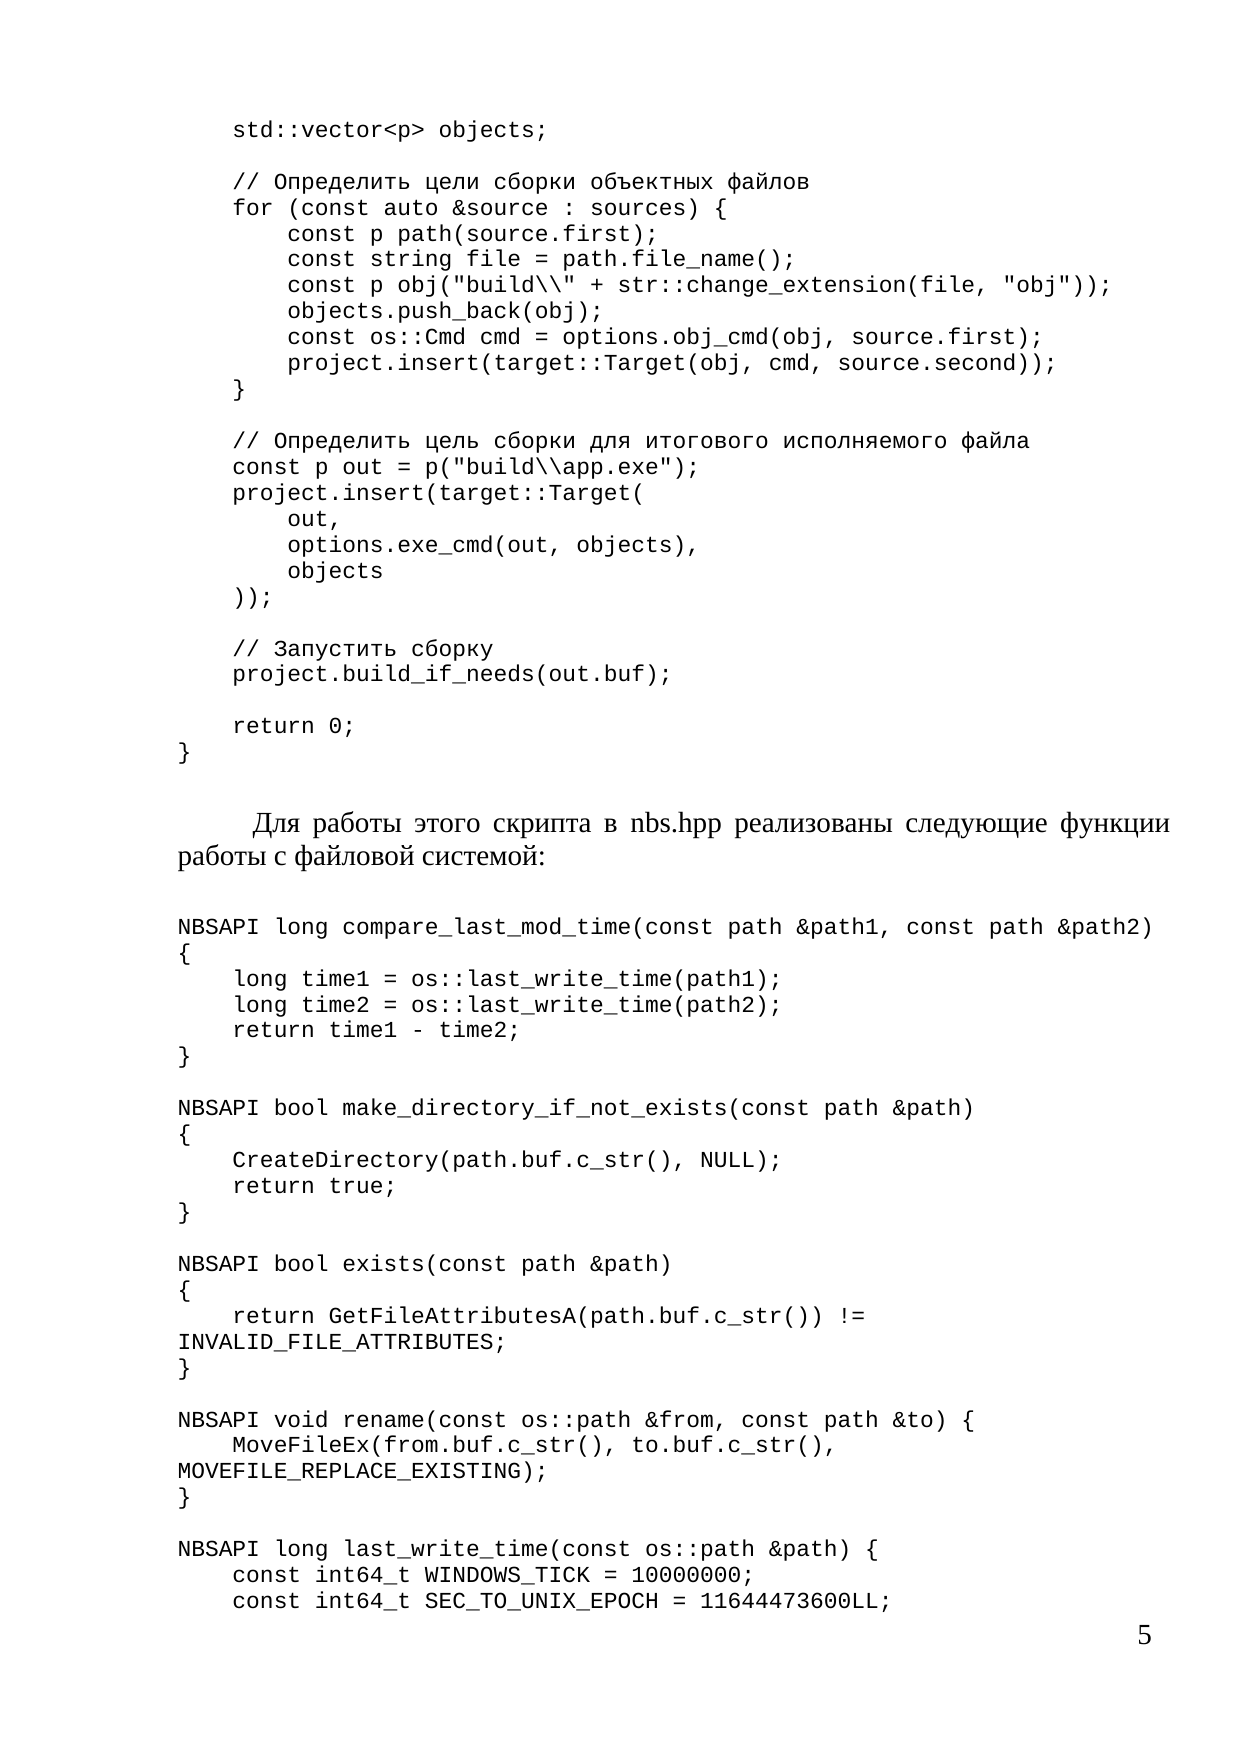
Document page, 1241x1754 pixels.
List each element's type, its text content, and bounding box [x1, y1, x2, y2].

text )); [177, 585, 1170, 611]
text for (const auto &source : sources) { [177, 196, 1170, 222]
text } [177, 1200, 1170, 1226]
text // Запустить сборку [177, 637, 1170, 663]
text } [177, 1486, 1170, 1512]
text } [177, 1045, 1170, 1071]
text const int64_t SEC_TO_UNIX_EPOCH = 11644473600LL; [177, 1589, 1170, 1615]
text NBSAPI long compare_last_mod_time(const path &path1, const path &path2) [177, 915, 1170, 941]
text // Определить цель сборки для итогового исполняемого файла [177, 429, 1170, 455]
text } [177, 741, 1170, 767]
text const os::Cmd cmd = options.obj_cmd(obj, source.first); [177, 326, 1170, 352]
text const p out = p("build\\app.exe"); [177, 455, 1170, 481]
text options.exe_cmd(out, objects), [177, 533, 1170, 559]
text std::vector<p> objects; [177, 118, 1170, 144]
text // Определить цели сборки объектных файлов [177, 170, 1170, 196]
text { [177, 1278, 1170, 1304]
text const string file = path.file_name(); [177, 248, 1170, 274]
text out, [177, 507, 1170, 533]
text MoveFileEx(from.buf.c_str(), to.buf.c_str(), MOVEFILE_REPLACE_EXISTING); [177, 1434, 1170, 1486]
text CreateDirectory(path.buf.c_str(), NULL); [177, 1148, 1170, 1174]
text { [177, 941, 1170, 967]
text NBSAPI bool exists(const path &path) [177, 1252, 1170, 1278]
text return GetFileAttributesA(path.buf.c_str()) != INVALID_FILE_ATTRIBUTES; [177, 1304, 1170, 1356]
text return true; [177, 1174, 1170, 1200]
text objects [177, 559, 1170, 585]
text NBSAPI long last_write_time(const os::path &path) { [177, 1538, 1170, 1563]
text long time1 = os::last_write_time(path1); [177, 967, 1170, 993]
text objects.push_back(obj); [177, 300, 1170, 326]
text const int64_t WINDOWS_TICK = 10000000; [177, 1563, 1170, 1589]
text project.build_if_needs(out.buf); [177, 663, 1170, 689]
text } [177, 377, 1170, 403]
text return time1 - time2; [177, 1019, 1170, 1045]
text { [177, 1123, 1170, 1148]
text const p obj("build\\" + str::change_extension(file, "obj")); [177, 274, 1170, 300]
text return 0; [177, 715, 1170, 741]
text NBSAPI bool make_directory_if_not_exists(const path &path) [177, 1097, 1170, 1123]
text Для работы этого скрипта в nbs.hpp реализованы следующие функции работы с файловой системой: [177, 805, 1170, 872]
text NBSAPI void rename(const os::path &from, const path &to) { [177, 1408, 1170, 1434]
text project.insert(target::Target( [177, 481, 1170, 507]
text project.insert(target::Target(obj, cmd, source.second)); [177, 352, 1170, 377]
text } [177, 1356, 1170, 1382]
text long time2 = os::last_write_time(path2); [177, 993, 1170, 1019]
text const p path(source.first); [177, 222, 1170, 248]
